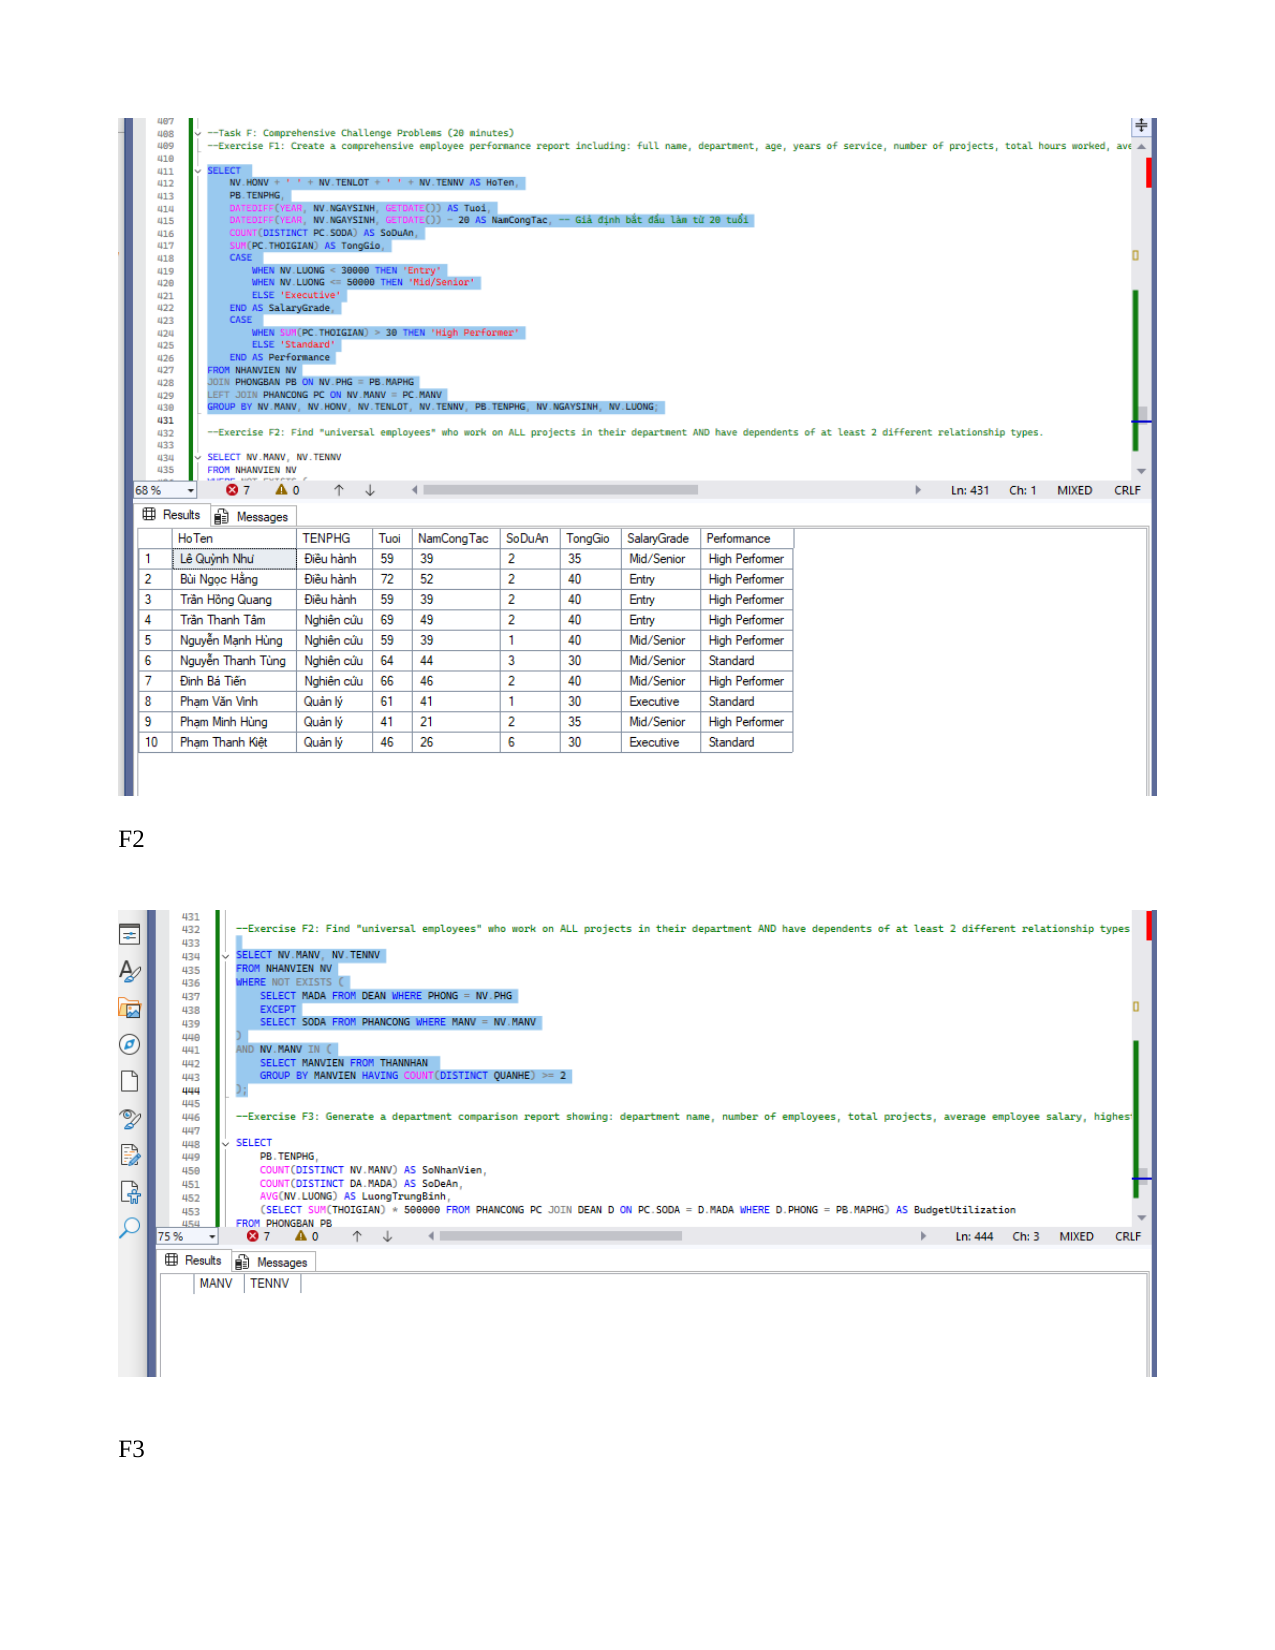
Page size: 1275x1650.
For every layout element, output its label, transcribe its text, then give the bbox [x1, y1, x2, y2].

picture [118, 118, 1157, 796]
picture [118, 910, 1157, 1377]
text F2 [118, 796, 1157, 853]
text F3 [118, 1377, 1157, 1463]
